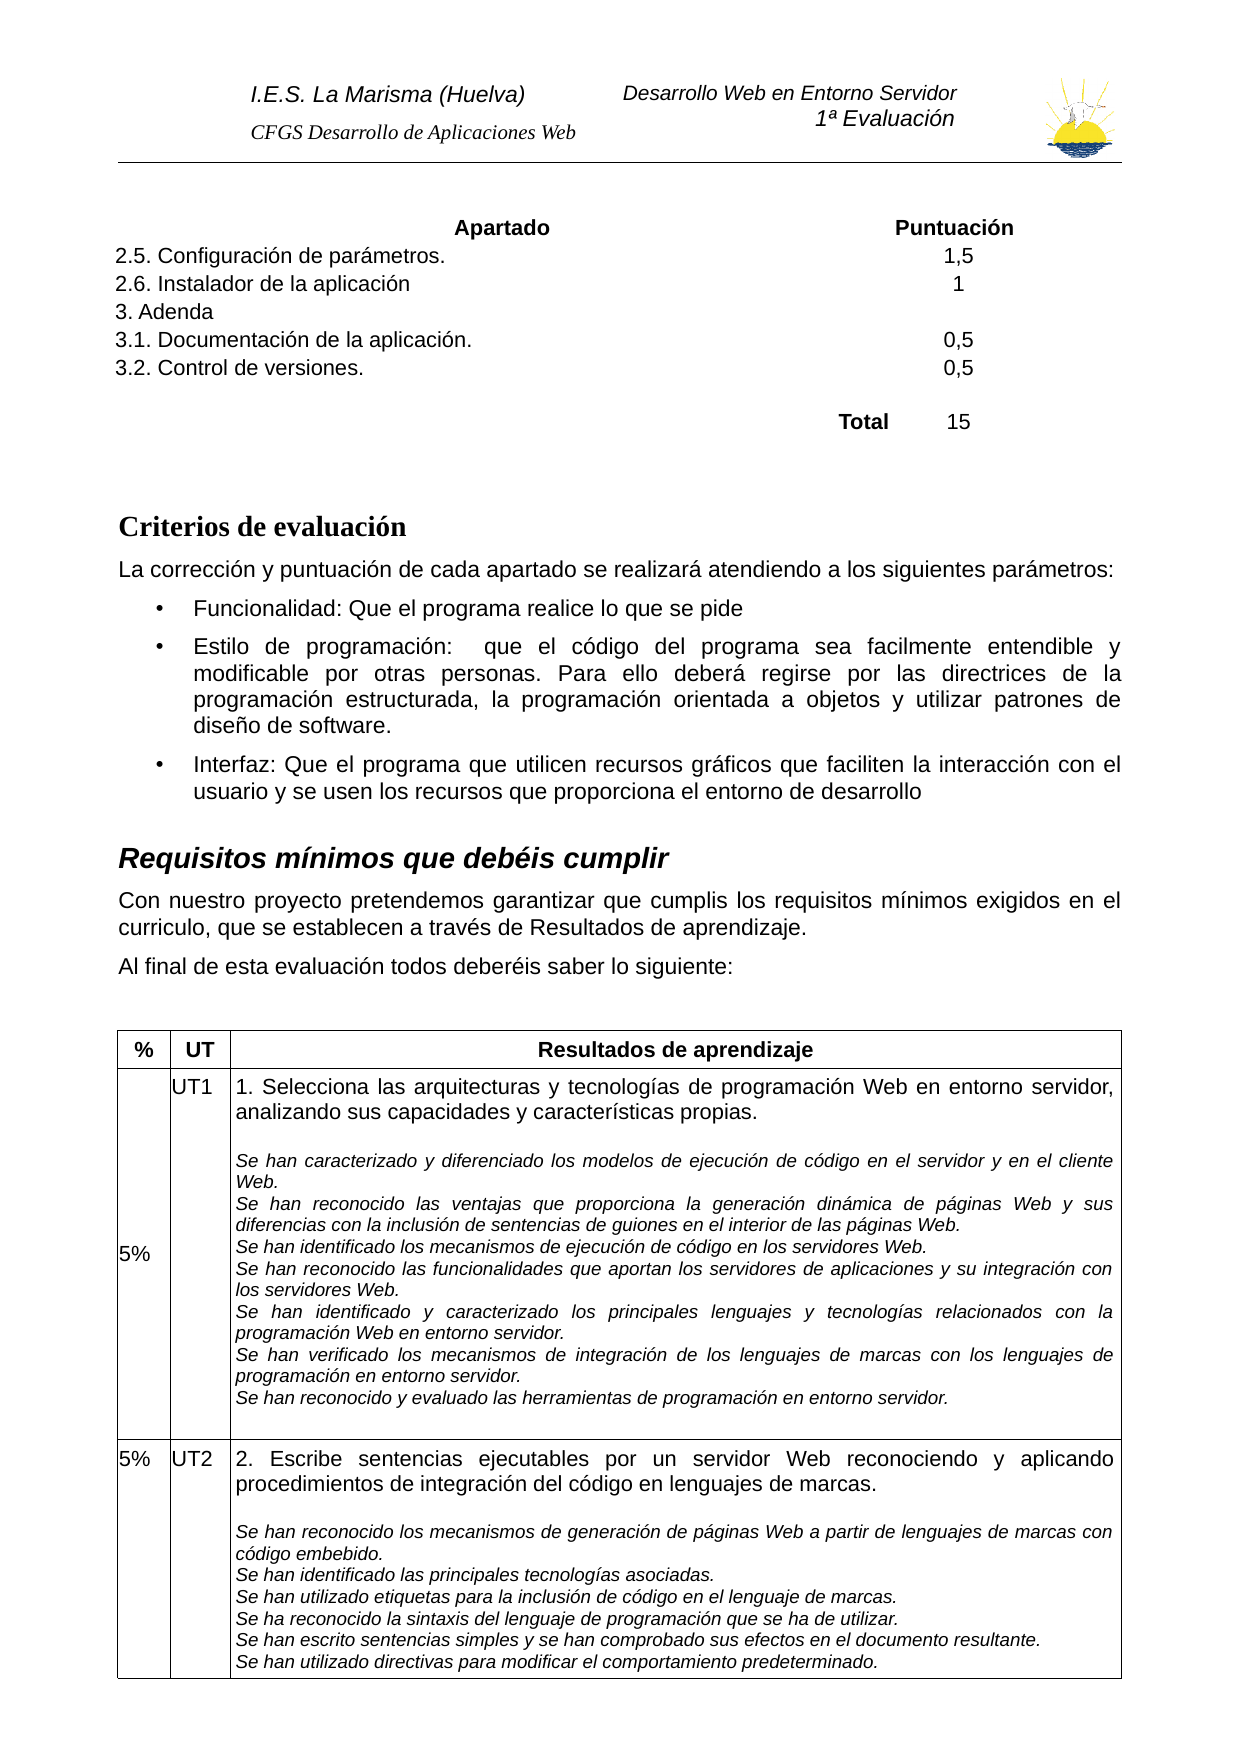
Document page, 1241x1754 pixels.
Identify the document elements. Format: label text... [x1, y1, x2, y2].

table_cell [892, 380, 1025, 407]
table_cell 2.6. Instalador de la aplicación [112, 268, 892, 296]
list Funcionalidad: Que el programa realice lo que se pide [156, 594, 1122, 621]
table_cell UT1 [171, 1069, 230, 1439]
table_header % [118, 1031, 170, 1068]
table_cell 1. Selecciona las arquitecturas y tecnologías de programación Web en entorno servidor, analizando sus capacidades y características propias. Se han caracterizado y diferenciado los modelos de ejecución de código en el servidor y en el cliente Web. Se han reconocido las ventajas que proporciona la generación dinámica de páginas Web y sus diferencias con la inclusión de sentencias de guiones en el interior de las páginas Web. Se han identificado los mecanismos de ejecución de código en los servidores Web. Se han reconocido las funcionalidades que aportan los servidores de aplicaciones y su integración con los servidores Web. Se han identificado y caracterizado los principales lenguajes y tecnologías relacionados con la programación Web en entorno servidor. Se han verificado los mecanismos de integración de los lenguajes de marcas con los lenguajes de programación en entorno servidor. Se han reconocido y evaluado las herramientas de programación en entorno servidor. [231, 1069, 1121, 1439]
table_cell 2.5. Configuración de parámetros. [112, 240, 892, 268]
table_header Apartado [112, 188, 892, 240]
table_cell 5% [118, 1069, 170, 1439]
table_cell 3. Adenda [112, 296, 892, 324]
table_cell 1,5 [892, 240, 1025, 268]
table_cell [112, 380, 892, 407]
table_header UT [171, 1031, 230, 1068]
table_cell 5% [118, 1440, 170, 1678]
table_cell Total [112, 407, 892, 434]
table_header Puntuación [892, 188, 1025, 240]
table_cell 0,5 [892, 324, 1025, 352]
table_cell 15 [892, 407, 1025, 434]
table_cell 1 [892, 268, 1025, 296]
text La corrección y puntuación de cada apartado se realizará atendiendo a los siguientes parámetros: [118, 556, 1122, 582]
list Interfaz: Que el programa que utilicen recursos gráficos que faciliten la interacción con el usuario y se usen los recursos que proporciona el entorno de desarrollo [156, 751, 1122, 804]
subtitle Criterios de evaluación [118, 509, 1122, 543]
list Estilo de programación: que el código del programa sea facilmente entendible y modificable por otras personas. Para ello deberá regirse por las directrices de la programación estructurada, la programación orientada a objetos y utilizar patrones de diseño de software. [156, 633, 1122, 739]
table_cell UT2 [171, 1440, 230, 1678]
table_cell 0,5 [892, 352, 1025, 380]
table_cell 3.1. Documentación de la aplicación. [112, 324, 892, 352]
table_cell [892, 296, 1025, 324]
table_cell 2. Escribe sentencias ejecutables por un servidor Web reconociendo y aplicando procedimientos de integración del código en lenguajes de marcas. Se han reconocido los mecanismos de generación de páginas Web a partir de lenguajes de marcas con código embebido. Se han identificado las principales tecnologías asociadas. Se han utilizado etiquetas para la inclusión de código en el lenguaje de marcas. Se ha reconocido la sintaxis del lenguaje de programación que se ha de utilizar. Se han escrito sentencias simples y se han comprobado sus efectos en el documento resultante. Se han utilizado directivas para modificar el comportamiento predeterminado. [231, 1440, 1121, 1678]
table_header Resultados de aprendizaje [231, 1031, 1121, 1068]
text Al final de esta evaluación todos deberéis saber lo siguiente: [118, 953, 1122, 979]
table_cell 3.2. Control de versiones. [112, 352, 892, 380]
subtitle Requisitos mínimos que debéis cumplir [118, 841, 1122, 875]
text Con nuestro proyecto pretendemos garantizar que cumplis los requisitos mínimos exigidos en el curriculo, que se establecen a través de Resultados de aprendizaje. [118, 887, 1122, 940]
